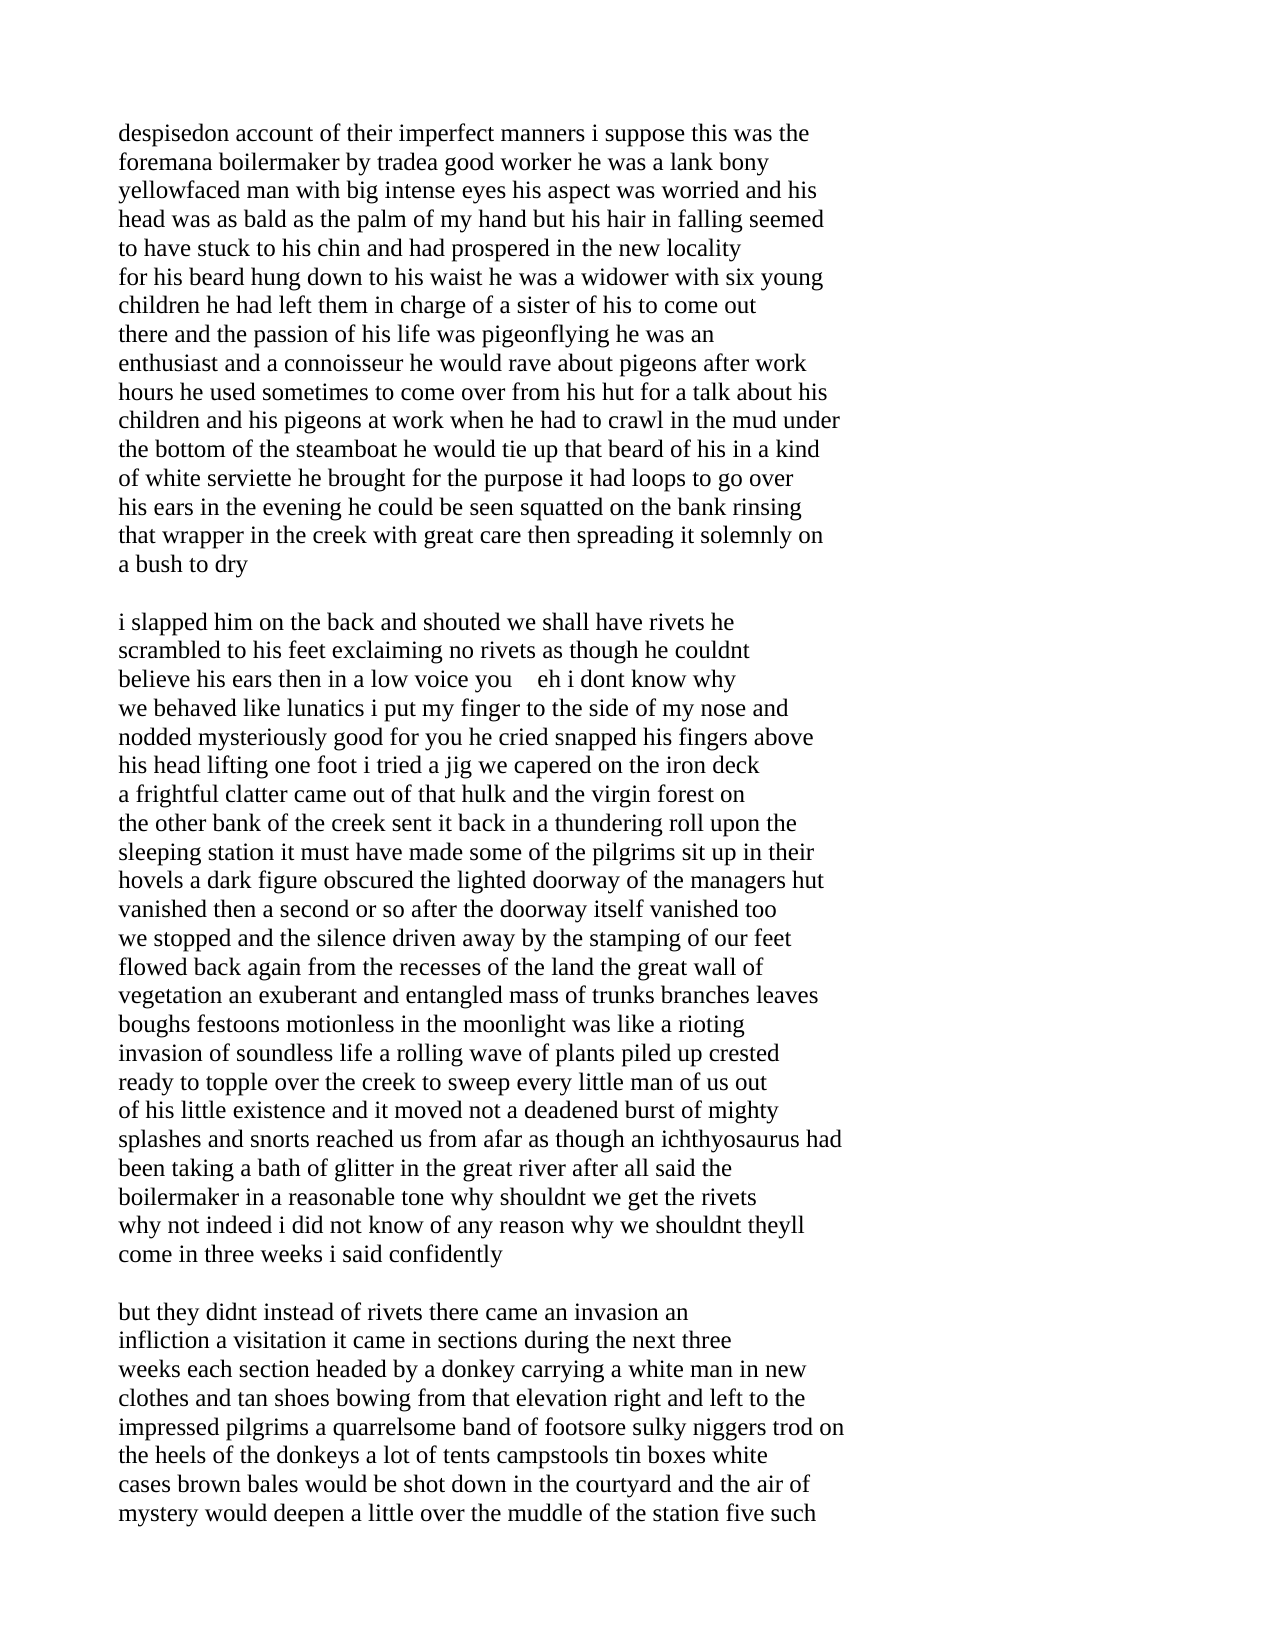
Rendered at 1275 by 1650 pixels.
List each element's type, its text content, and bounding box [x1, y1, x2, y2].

text a bush to dry [118, 549, 1157, 578]
text flowed back again from the recesses of the land the great wall of [118, 952, 1157, 981]
text his ears in the evening he could be seen squatted on the bank rinsing [118, 492, 1157, 521]
text children and his pigeons at work when he had to crawl in the mud under [118, 406, 1157, 434]
text boilermaker in a reasonable tone why shouldnt we get the rivets [118, 1182, 1157, 1211]
text impressed pilgrims a quarrelsome band of footsore sulky niggers trod on [118, 1412, 1157, 1441]
text hovels a dark figure obscured the lighted doorway of the managers hut [118, 866, 1157, 894]
text the other bank of the creek sent it back in a thundering roll upon the [118, 808, 1157, 837]
text of white serviette he brought for the purpose it had loops to go over [118, 463, 1157, 492]
text vegetation an exuberant and entangled mass of trunks branches leaves [118, 981, 1157, 1009]
text infliction a visitation it came in sections during the next three [118, 1326, 1157, 1354]
text mystery would deepen a little over the muddle of the station five such [118, 1498, 1157, 1527]
text come in three weeks i said confidently [118, 1239, 1157, 1268]
text vanished then a second or so after the doorway itself vanished too [118, 894, 1157, 923]
text foremana boilermaker by tradea good worker he was a lank bony [118, 147, 1157, 176]
text there and the passion of his life was pigeonflying he was an [118, 319, 1157, 348]
text for his beard hung down to his waist he was a widower with six young [118, 262, 1157, 291]
text the bottom of the steamboat he would tie up that beard of his in a kind [118, 434, 1157, 463]
text believe his ears then in a low voice you eh i dont know why [118, 664, 1157, 693]
text cases brown bales would be shot down in the courtyard and the air of [118, 1469, 1157, 1498]
text why not indeed i did not know of any reason why we shouldnt theyll [118, 1211, 1157, 1239]
text been taking a bath of glitter in the great river after all said the [118, 1153, 1157, 1182]
text a frightful clatter came out of that hulk and the virgin forest on [118, 779, 1157, 808]
text sleeping station it must have made some of the pilgrims sit up in their [118, 837, 1157, 866]
text but they didnt instead of rivets there came an invasion an [118, 1297, 1157, 1326]
text to have stuck to his chin and had prospered in the new locality [118, 233, 1157, 262]
text hours he used sometimes to come over from his hut for a talk about his [118, 377, 1157, 406]
text nodded mysteriously good for you he cried snapped his fingers above [118, 722, 1157, 751]
text scrambled to his feet exclaiming no rivets as though he couldnt [118, 636, 1157, 664]
text enthusiast and a connoisseur he would rave about pigeons after work [118, 348, 1157, 377]
text weeks each section headed by a donkey carrying a white man in new [118, 1354, 1157, 1383]
text of his little existence and it moved not a deadened burst of mighty [118, 1096, 1157, 1124]
text children he had left them in charge of a sister of his to come out [118, 291, 1157, 319]
text that wrapper in the creek with great care then spreading it solemnly on [118, 521, 1157, 549]
text we behaved like lunatics i put my finger to the side of my nose and [118, 693, 1157, 722]
text ready to topple over the creek to sweep every little man of us out [118, 1067, 1157, 1096]
text invasion of soundless life a rolling wave of plants piled up crested [118, 1038, 1157, 1067]
text his head lifting one foot i tried a jig we capered on the iron deck [118, 751, 1157, 779]
text clothes and tan shoes bowing from that elevation right and left to the [118, 1383, 1157, 1412]
text despisedon account of their imperfect manners i suppose this was the [118, 118, 1157, 147]
text splashes and snorts reached us from afar as though an ichthyosaurus had [118, 1124, 1157, 1153]
text we stopped and the silence driven away by the stamping of our feet [118, 923, 1157, 952]
text head was as bald as the palm of my hand but his hair in falling seemed [118, 204, 1157, 233]
text i slapped him on the back and shouted we shall have rivets he [118, 607, 1157, 636]
text the heels of the donkeys a lot of tents campstools tin boxes white [118, 1441, 1157, 1469]
text yellowfaced man with big intense eyes his aspect was worried and his [118, 176, 1157, 204]
text boughs festoons motionless in the moonlight was like a rioting [118, 1009, 1157, 1038]
